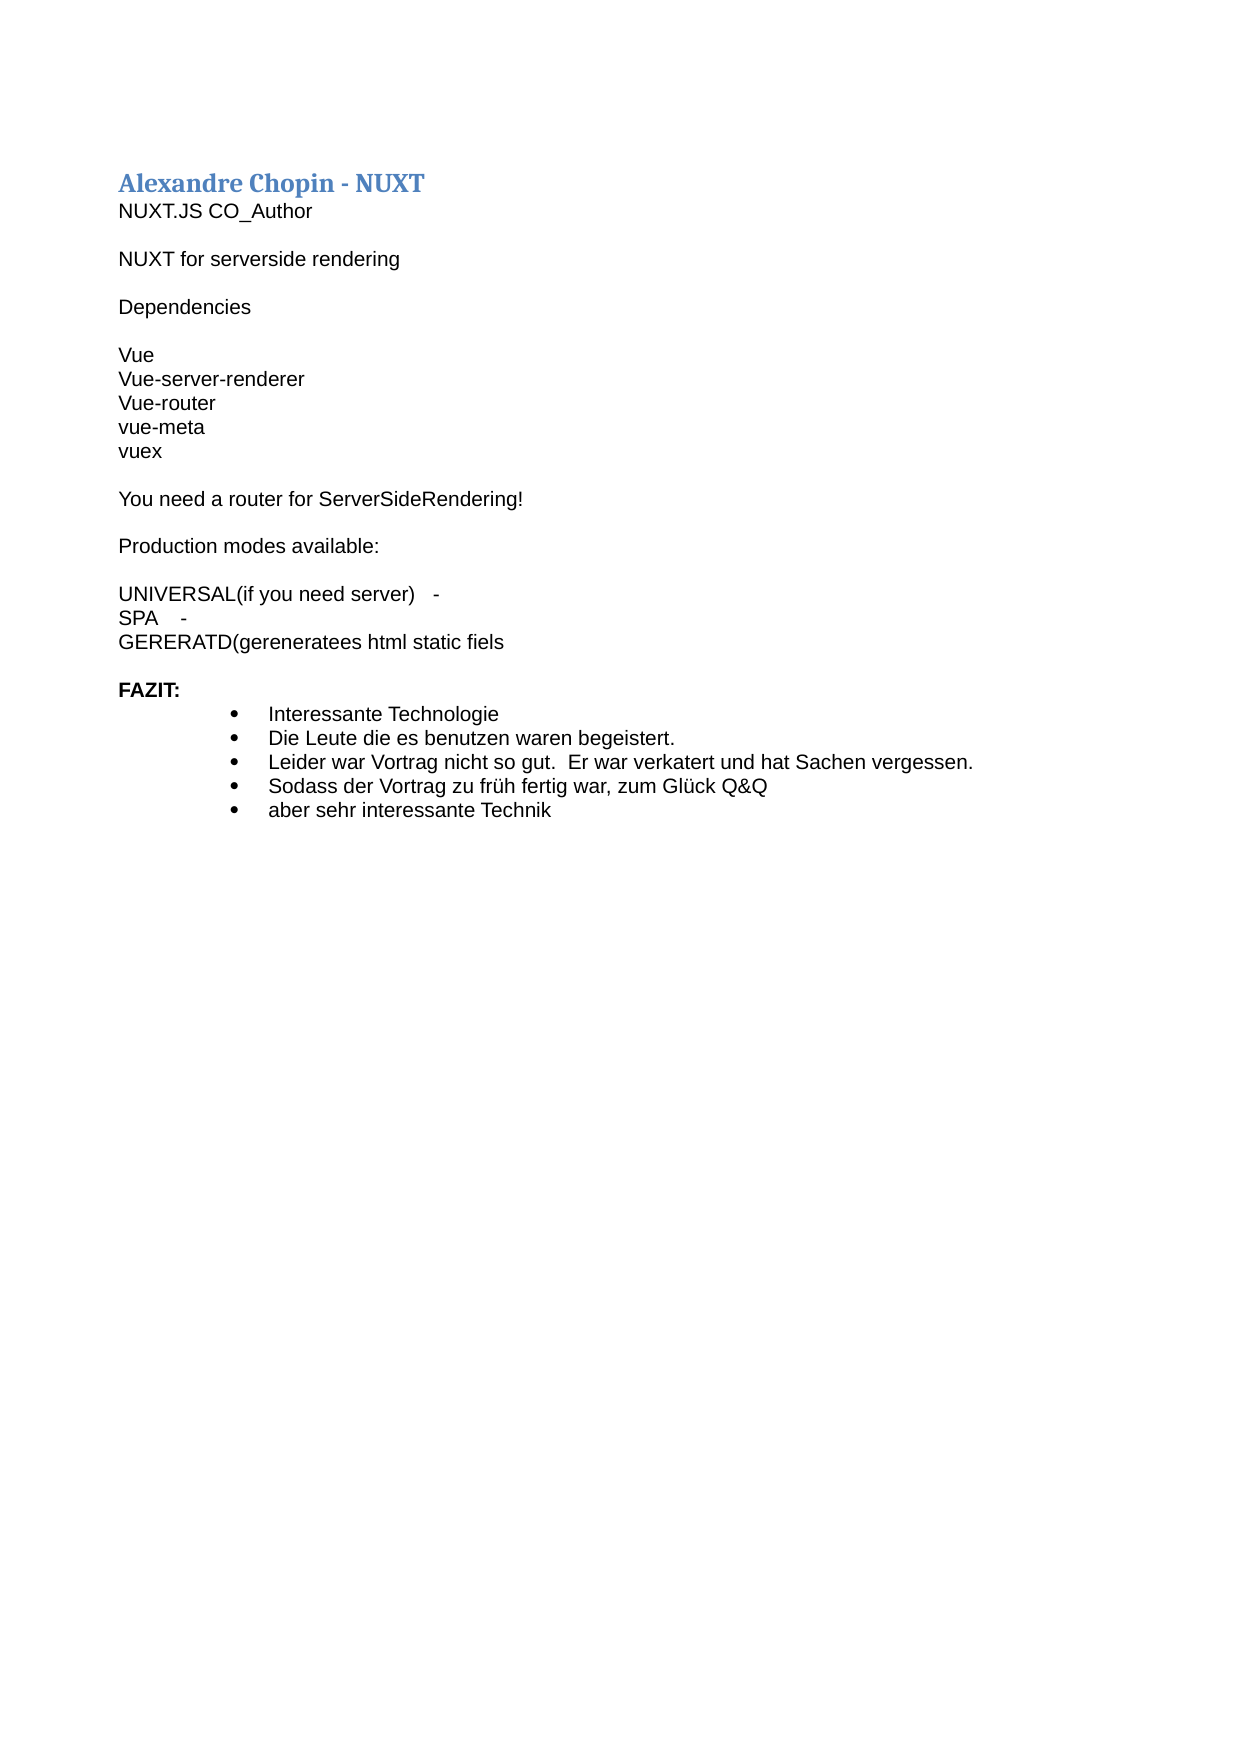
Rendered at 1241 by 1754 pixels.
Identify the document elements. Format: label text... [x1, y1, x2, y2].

text NUXT.JS CO_Author [118, 199, 1122, 223]
list aber sehr interessante Technik [231, 798, 1122, 822]
list Interessante Technologie [231, 702, 1122, 726]
text vue-meta [118, 414, 1122, 438]
text vuex [118, 438, 1122, 462]
text Production modes available: [118, 534, 1122, 558]
subtitle Alexandre Chopin - NUXT [118, 168, 1122, 199]
list Leider war Vortrag nicht so gut. Er war verkatert und hat Sachen vergessen. [231, 750, 1122, 774]
text You need a router for ServerSideRendering! [118, 486, 1122, 510]
text Vue-router [118, 391, 1122, 414]
text FAZIT: [118, 678, 1122, 702]
text Vue-server-renderer [118, 367, 1122, 391]
text SPA - [118, 606, 1122, 630]
text Dependencies [118, 295, 1122, 319]
text UNIVERSAL(if you need server) - [118, 582, 1122, 606]
list Sodass der Vortrag zu früh fertig war, zum Glück Q&Q [231, 774, 1122, 798]
text Vue [118, 343, 1122, 367]
text NUXT for serverside rendering [118, 247, 1122, 271]
list Die Leute die es benutzen waren begeistert. [231, 726, 1122, 750]
text GERERATD(gereneratees html static fiels [118, 630, 1122, 654]
